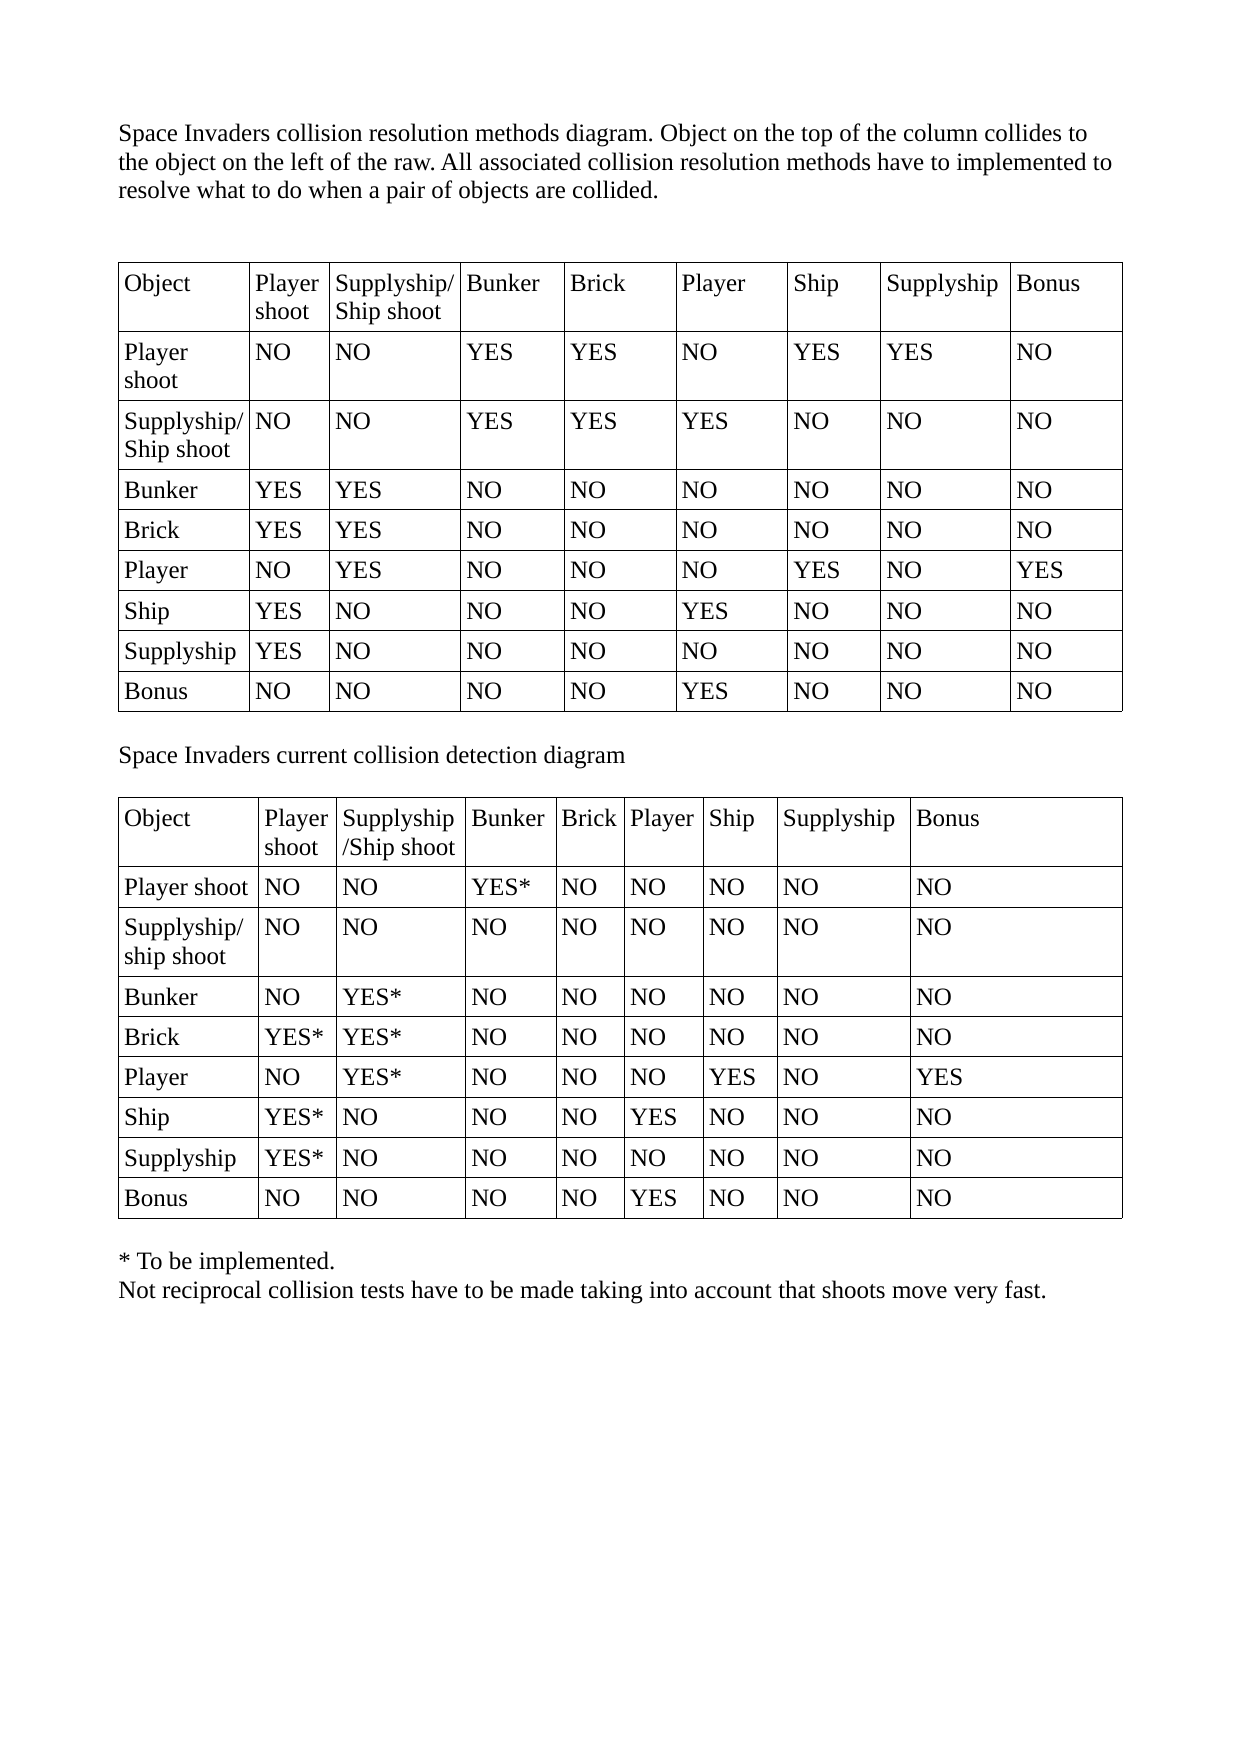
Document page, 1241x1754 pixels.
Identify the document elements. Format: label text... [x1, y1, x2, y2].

table_cell NO [565, 591, 676, 630]
table_cell NO [911, 977, 1122, 1016]
table_cell NO [250, 332, 329, 400]
table_cell Player [119, 1057, 258, 1097]
table_cell NO [466, 1017, 556, 1056]
table_cell YES [330, 510, 460, 550]
table_header Object [119, 263, 249, 331]
table_cell NO [557, 1138, 624, 1177]
table_cell YES [565, 332, 676, 400]
table_cell Bunker [119, 977, 258, 1016]
table_cell NO [881, 551, 1010, 590]
table_cell NO [881, 401, 1010, 469]
text Space Invaders current collision detection diagram [118, 740, 1122, 768]
table_cell Supplyship/Ship shoot [119, 401, 249, 469]
table_cell NO [466, 908, 556, 976]
table_cell NO [881, 591, 1010, 630]
table_cell NO [337, 867, 465, 907]
table_cell NO [461, 551, 564, 590]
table_cell YES* [337, 1017, 465, 1056]
table_cell NO [250, 401, 329, 469]
table_cell NO [330, 631, 460, 671]
table_header Supplyship/Ship shoot [337, 798, 465, 866]
table_cell NO [565, 631, 676, 671]
table_cell YES [788, 551, 880, 590]
text Space Invaders collision resolution methods diagram. Object on the top of the column collides to the object on the left of the raw. All associated collision resolution methods have to implemented to resolve what to do when a pair of objects are collided. [118, 118, 1122, 204]
table_header Player [677, 263, 787, 331]
table_cell YES* [337, 1057, 465, 1097]
table_cell NO [704, 1017, 777, 1056]
table_header Bunker [466, 798, 556, 866]
table_cell NO [259, 1178, 336, 1218]
table_header Ship [704, 798, 777, 866]
table_cell NO [557, 977, 624, 1016]
table_cell NO [461, 631, 564, 671]
table_cell YES [677, 401, 787, 469]
table_cell YES [461, 401, 564, 469]
table_header Supplyship [881, 263, 1010, 331]
table_header Brick [557, 798, 624, 866]
table_cell NO [461, 470, 564, 509]
table_cell NO [565, 551, 676, 590]
table_cell NO [565, 470, 676, 509]
table_cell Brick [119, 510, 249, 550]
table_cell YES [250, 510, 329, 550]
table_cell YES [677, 591, 787, 630]
table_cell YES [1011, 551, 1122, 590]
table_cell YES [625, 1098, 703, 1137]
table_cell NO [259, 1057, 336, 1097]
table_cell NO [461, 591, 564, 630]
table_cell NO [625, 1138, 703, 1177]
table_cell YES [250, 591, 329, 630]
table_cell NO [911, 867, 1122, 907]
table_cell Brick [119, 1017, 258, 1056]
table_cell YES [250, 470, 329, 509]
table_cell NO [778, 1178, 910, 1218]
table_cell NO [677, 510, 787, 550]
table_cell NO [788, 401, 880, 469]
table_cell NO [461, 510, 564, 550]
table_cell NO [788, 672, 880, 711]
table_cell NO [466, 1098, 556, 1137]
table_header Bunker [461, 263, 564, 331]
table_header Player shoot [250, 263, 329, 331]
table_cell NO [259, 977, 336, 1016]
table_cell Supplyship [119, 1138, 258, 1177]
table_cell Player shoot [119, 867, 258, 907]
table_cell NO [557, 1098, 624, 1137]
table_cell NO [1011, 401, 1122, 469]
table_cell Supplyship [119, 631, 249, 671]
table_cell NO [881, 631, 1010, 671]
table_cell NO [557, 908, 624, 976]
table_cell NO [259, 908, 336, 976]
table_cell NO [778, 1098, 910, 1137]
table_cell YES* [259, 1098, 336, 1137]
table_cell NO [461, 672, 564, 711]
table_cell Bunker [119, 470, 249, 509]
text Not reciprocal collision tests have to be made taking into account that shoots move very fast. [118, 1275, 1122, 1304]
table_cell NO [337, 908, 465, 976]
table_cell NO [1011, 332, 1122, 400]
table_cell NO [557, 1017, 624, 1056]
table_header Player [625, 798, 703, 866]
table_cell NO [704, 908, 777, 976]
table_cell NO [330, 672, 460, 711]
table_cell Ship [119, 591, 249, 630]
table_cell NO [677, 551, 787, 590]
table_cell NO [704, 867, 777, 907]
table_cell NO [557, 867, 624, 907]
table_cell YES [565, 401, 676, 469]
table_cell Bonus [119, 1178, 258, 1218]
table_cell NO [911, 1017, 1122, 1056]
table_cell NO [677, 470, 787, 509]
table_cell NO [337, 1098, 465, 1137]
table_cell NO [788, 470, 880, 509]
table_cell YES [911, 1057, 1122, 1097]
table_cell NO [330, 332, 460, 400]
table_cell NO [466, 1178, 556, 1218]
table_header Brick [565, 263, 676, 331]
table_cell YES [788, 332, 880, 400]
text * To be implemented. [118, 1246, 1122, 1275]
table_cell NO [911, 1178, 1122, 1218]
table_cell NO [778, 1057, 910, 1097]
table_cell NO [778, 1138, 910, 1177]
table_cell NO [677, 631, 787, 671]
table_cell YES* [259, 1138, 336, 1177]
table_cell YES [461, 332, 564, 400]
table_cell Supplyship/ship shoot [119, 908, 258, 976]
table_cell NO [677, 332, 787, 400]
table_cell Bonus [119, 672, 249, 711]
table_cell NO [466, 1057, 556, 1097]
table_cell NO [881, 672, 1010, 711]
table_cell NO [557, 1057, 624, 1097]
table_cell Player shoot [119, 332, 249, 400]
table_header Supplyship/Ship shoot [330, 263, 460, 331]
table_cell NO [881, 470, 1010, 509]
table_cell NO [625, 1017, 703, 1056]
table_cell NO [704, 1178, 777, 1218]
table_cell Ship [119, 1098, 258, 1137]
table_cell YES* [466, 867, 556, 907]
table_cell NO [704, 1138, 777, 1177]
table_cell NO [778, 1017, 910, 1056]
table_cell NO [1011, 470, 1122, 509]
table_cell NO [911, 1138, 1122, 1177]
table_cell YES [625, 1178, 703, 1218]
table_cell YES [677, 672, 787, 711]
table_cell NO [1011, 591, 1122, 630]
table_cell YES [330, 551, 460, 590]
table_cell NO [1011, 510, 1122, 550]
table_cell YES* [259, 1017, 336, 1056]
table_cell NO [778, 908, 910, 976]
table_cell NO [911, 1098, 1122, 1137]
table_cell Player [119, 551, 249, 590]
table_header Object [119, 798, 258, 866]
table_cell NO [1011, 631, 1122, 671]
table_cell NO [788, 510, 880, 550]
table_header Supplyship [778, 798, 910, 866]
table_header Bonus [911, 798, 1122, 866]
table_cell YES [881, 332, 1010, 400]
table_cell NO [788, 591, 880, 630]
table_cell YES [704, 1057, 777, 1097]
table_cell NO [337, 1178, 465, 1218]
table_cell NO [1011, 672, 1122, 711]
table_cell NO [778, 977, 910, 1016]
table_cell NO [625, 977, 703, 1016]
table_cell YES [250, 631, 329, 671]
table_cell NO [625, 1057, 703, 1097]
table_cell NO [250, 672, 329, 711]
table_cell NO [250, 551, 329, 590]
table_cell NO [788, 631, 880, 671]
table_cell YES [330, 470, 460, 509]
table_cell NO [337, 1138, 465, 1177]
table_cell NO [881, 510, 1010, 550]
table_header Ship [788, 263, 880, 331]
table_cell NO [557, 1178, 624, 1218]
table_cell NO [259, 867, 336, 907]
table_cell NO [565, 510, 676, 550]
table_cell NO [466, 977, 556, 1016]
table_cell NO [565, 672, 676, 711]
table_cell NO [466, 1138, 556, 1177]
table_cell NO [330, 591, 460, 630]
table_header Bonus [1011, 263, 1122, 331]
table_cell NO [625, 867, 703, 907]
table_header Player shoot [259, 798, 336, 866]
table_cell NO [625, 908, 703, 976]
table_cell NO [778, 867, 910, 907]
table_cell NO [704, 977, 777, 1016]
table_cell YES* [337, 977, 465, 1016]
table_cell NO [911, 908, 1122, 976]
table_cell NO [330, 401, 460, 469]
table_cell NO [704, 1098, 777, 1137]
